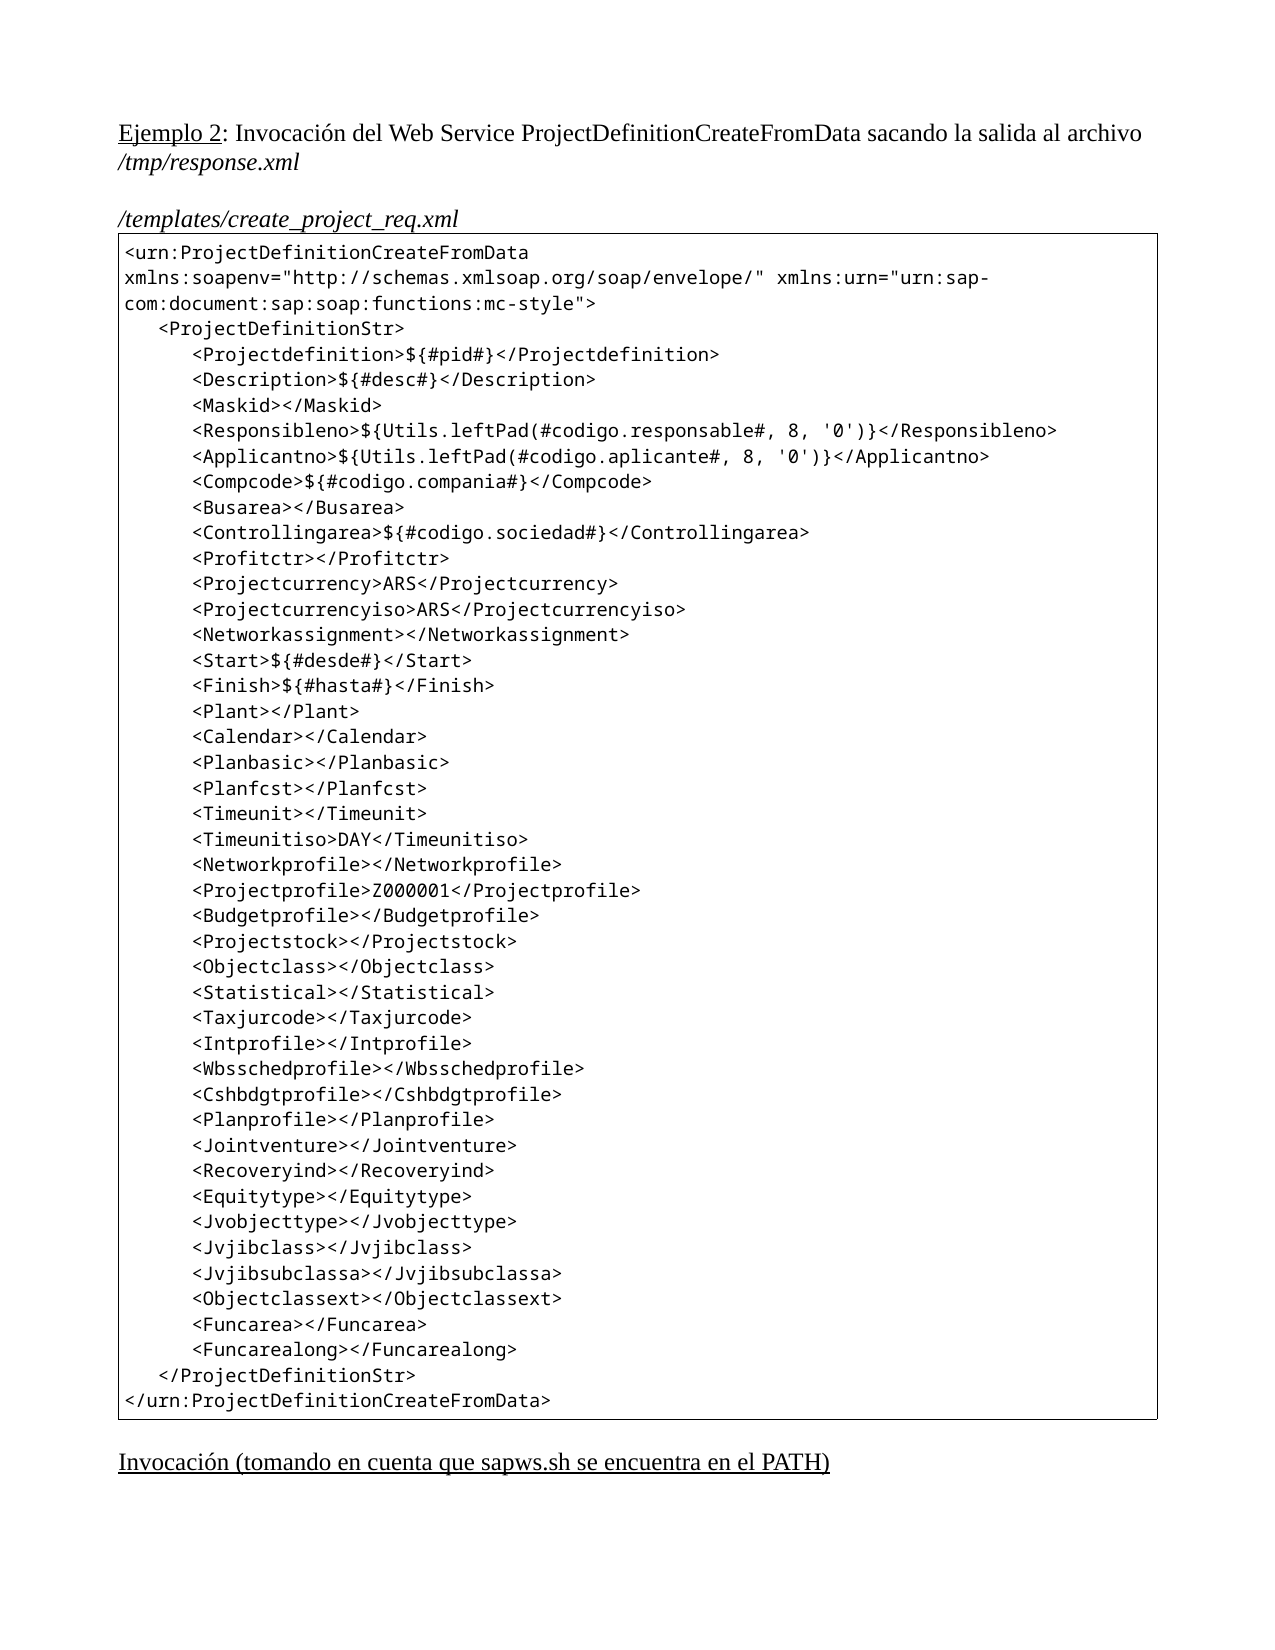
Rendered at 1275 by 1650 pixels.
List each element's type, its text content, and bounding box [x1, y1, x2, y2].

table_header <urn:ProjectDefinitionCreateFromData xmlns:soapenv="http://schemas.xmlsoap.org/soap/envelope/" xmlns:urn="urn:sap-com:document:sap:soap:functions:mc-style"> <ProjectDefinitionStr> <Projectdefinition>${#pid#}</Projectdefinition> <Description>${#desc#}</Description> <Maskid></Maskid> <Responsibleno>${Utils.leftPad(#codigo.responsable#, 8, '0')}</Responsibleno> <Applicantno>${Utils.leftPad(#codigo.aplicante#, 8, '0')}</Applicantno> <Compcode>${#codigo.compania#}</Compcode> <Busarea></Busarea> <Controllingarea>${#codigo.sociedad#}</Controllingarea> <Profitctr></Profitctr> <Projectcurrency>ARS</Projectcurrency> <Projectcurrencyiso>ARS</Projectcurrencyiso> <Networkassignment></Networkassignment> <Start>${#desde#}</Start> <Finish>${#hasta#}</Finish> <Plant></Plant> <Calendar></Calendar> <Planbasic></Planbasic> <Planfcst></Planfcst> <Timeunit></Timeunit> <Timeunitiso>DAY</Timeunitiso> <Networkprofile></Networkprofile> <Projectprofile>Z000001</Projectprofile> <Budgetprofile></Budgetprofile> <Projectstock></Projectstock> <Objectclass></Objectclass> <Statistical></Statistical> <Taxjurcode></Taxjurcode> <Intprofile></Intprofile> <Wbsschedprofile></Wbsschedprofile> <Cshbdgtprofile></Cshbdgtprofile> <Planprofile></Planprofile> <Jointventure></Jointventure> <Recoveryind></Recoveryind> <Equitytype></Equitytype> <Jvobjecttype></Jvobjecttype> <Jvjibclass></Jvjibclass> <Jvjibsubclassa></Jvjibsubclassa> <Objectclassext></Objectclassext> <Funcarea></Funcarea> <Funcarealong></Funcarealong> </ProjectDefinitionStr> </urn:ProjectDefinitionCreateFromData> [119, 234, 1157, 1419]
text Invocación (tomando en cuenta que sapws.sh se encuentra en el PATH) [118, 1447, 1157, 1476]
text /templates/create_project_req.xml [118, 204, 1157, 233]
text Ejemplo 2: Invocación del Web Service ProjectDefinitionCreateFromData sacando la salida al archivo /tmp/response.xml [118, 118, 1157, 176]
